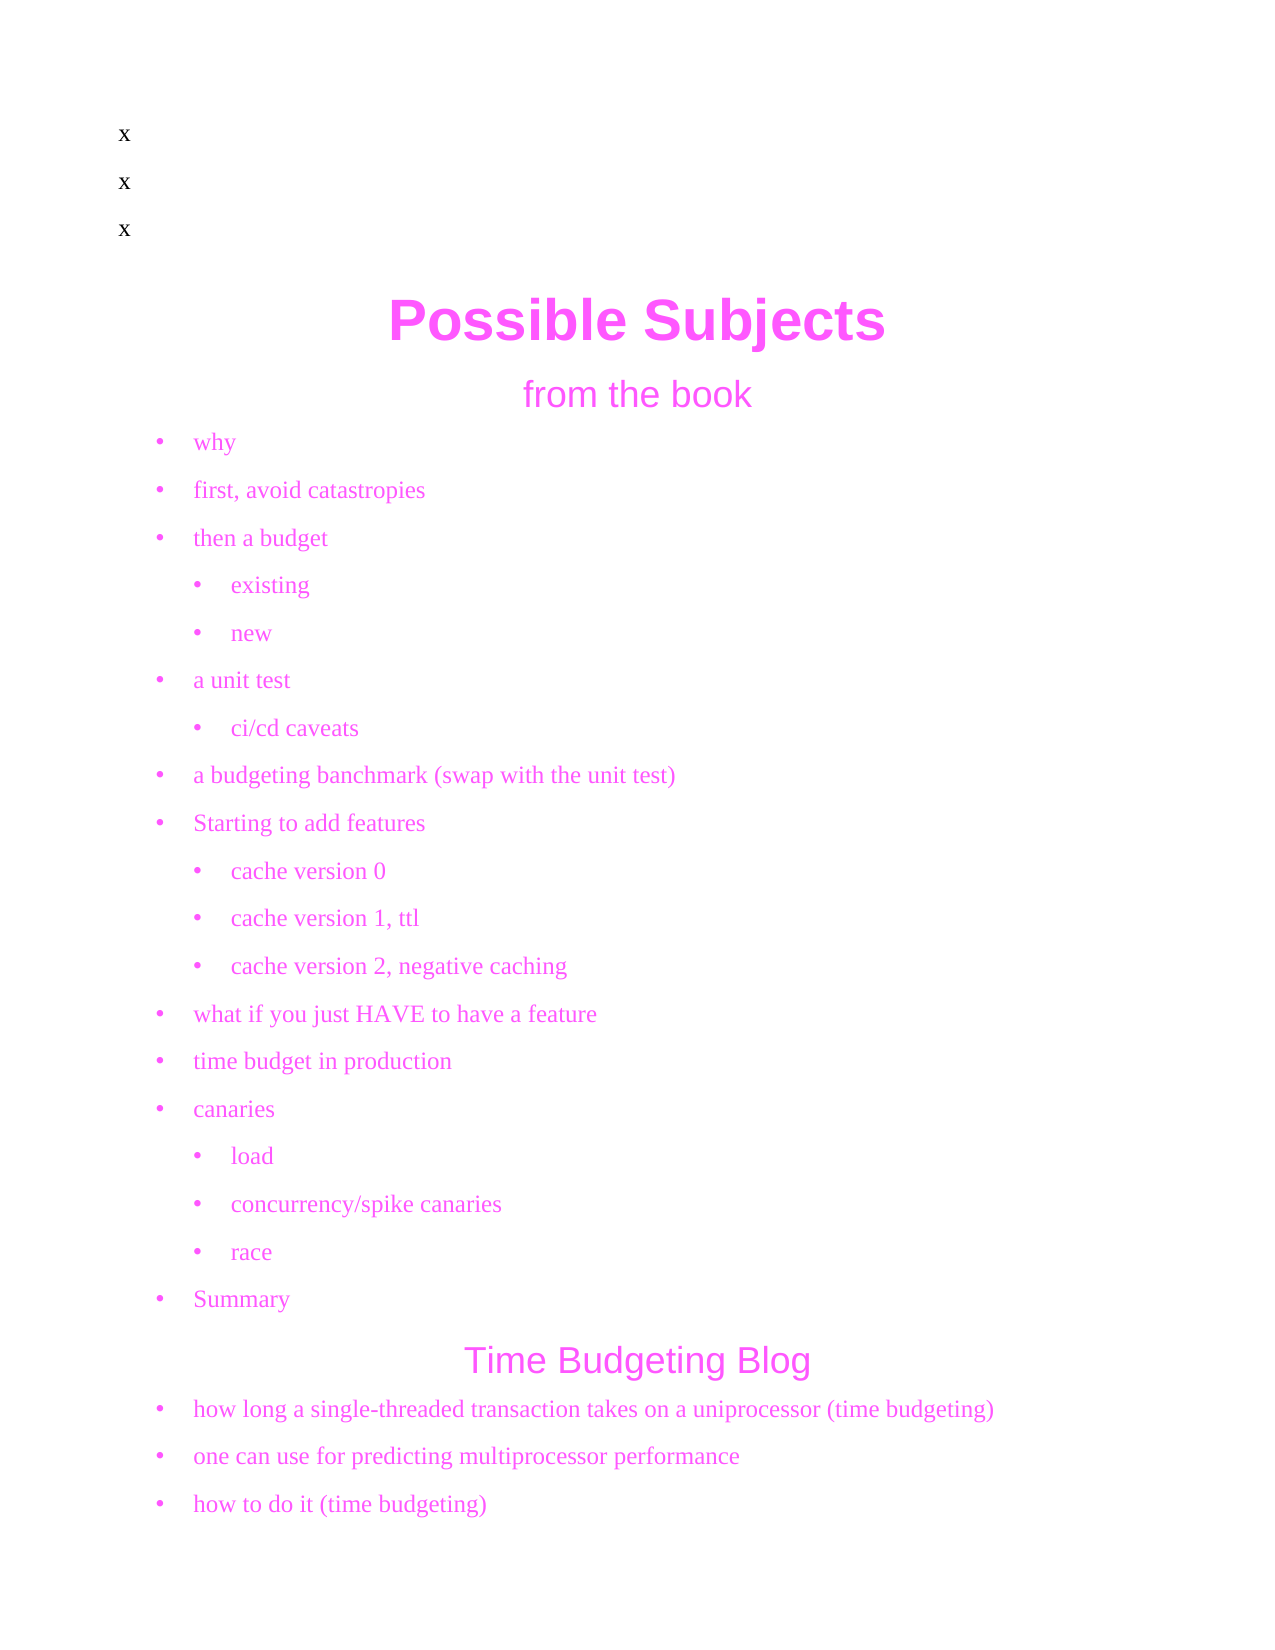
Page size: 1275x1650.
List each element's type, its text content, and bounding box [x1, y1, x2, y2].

list race [193, 1237, 1157, 1265]
text x [118, 213, 1157, 242]
subtitle from the book [118, 372, 1157, 415]
list time budget in production [156, 1046, 1157, 1075]
list a budgeting banchmark (swap with the unit test) [156, 761, 1157, 789]
list a unit test [156, 665, 1157, 694]
list cache version 1, ttl [193, 903, 1157, 932]
text x [118, 118, 1157, 147]
list Summary [156, 1284, 1157, 1313]
list new [193, 618, 1157, 647]
list concurrency/spike canaries [193, 1189, 1157, 1218]
list then a budget [156, 523, 1157, 551]
list canaries [156, 1094, 1157, 1123]
list how to do it (time budgeting) [156, 1489, 1157, 1518]
list first, avoid catastropies [156, 475, 1157, 504]
list existing [193, 570, 1157, 599]
subtitle Time Budgeting Blog [118, 1338, 1157, 1381]
list what if you just HAVE to have a feature [156, 999, 1157, 1027]
list ci/cd caveats [193, 713, 1157, 742]
title Possible Subjects [118, 286, 1157, 353]
list why [156, 427, 1157, 456]
list one can use for predicting multiprocessor performance [156, 1441, 1157, 1470]
list how long a single-threaded transaction takes on a uniprocessor (time budgeting) [156, 1394, 1157, 1422]
list cache version 0 [193, 856, 1157, 884]
text x [118, 166, 1157, 194]
list Starting to add features [156, 808, 1157, 837]
list cache version 2, negative caching [193, 951, 1157, 980]
list load [193, 1141, 1157, 1170]
